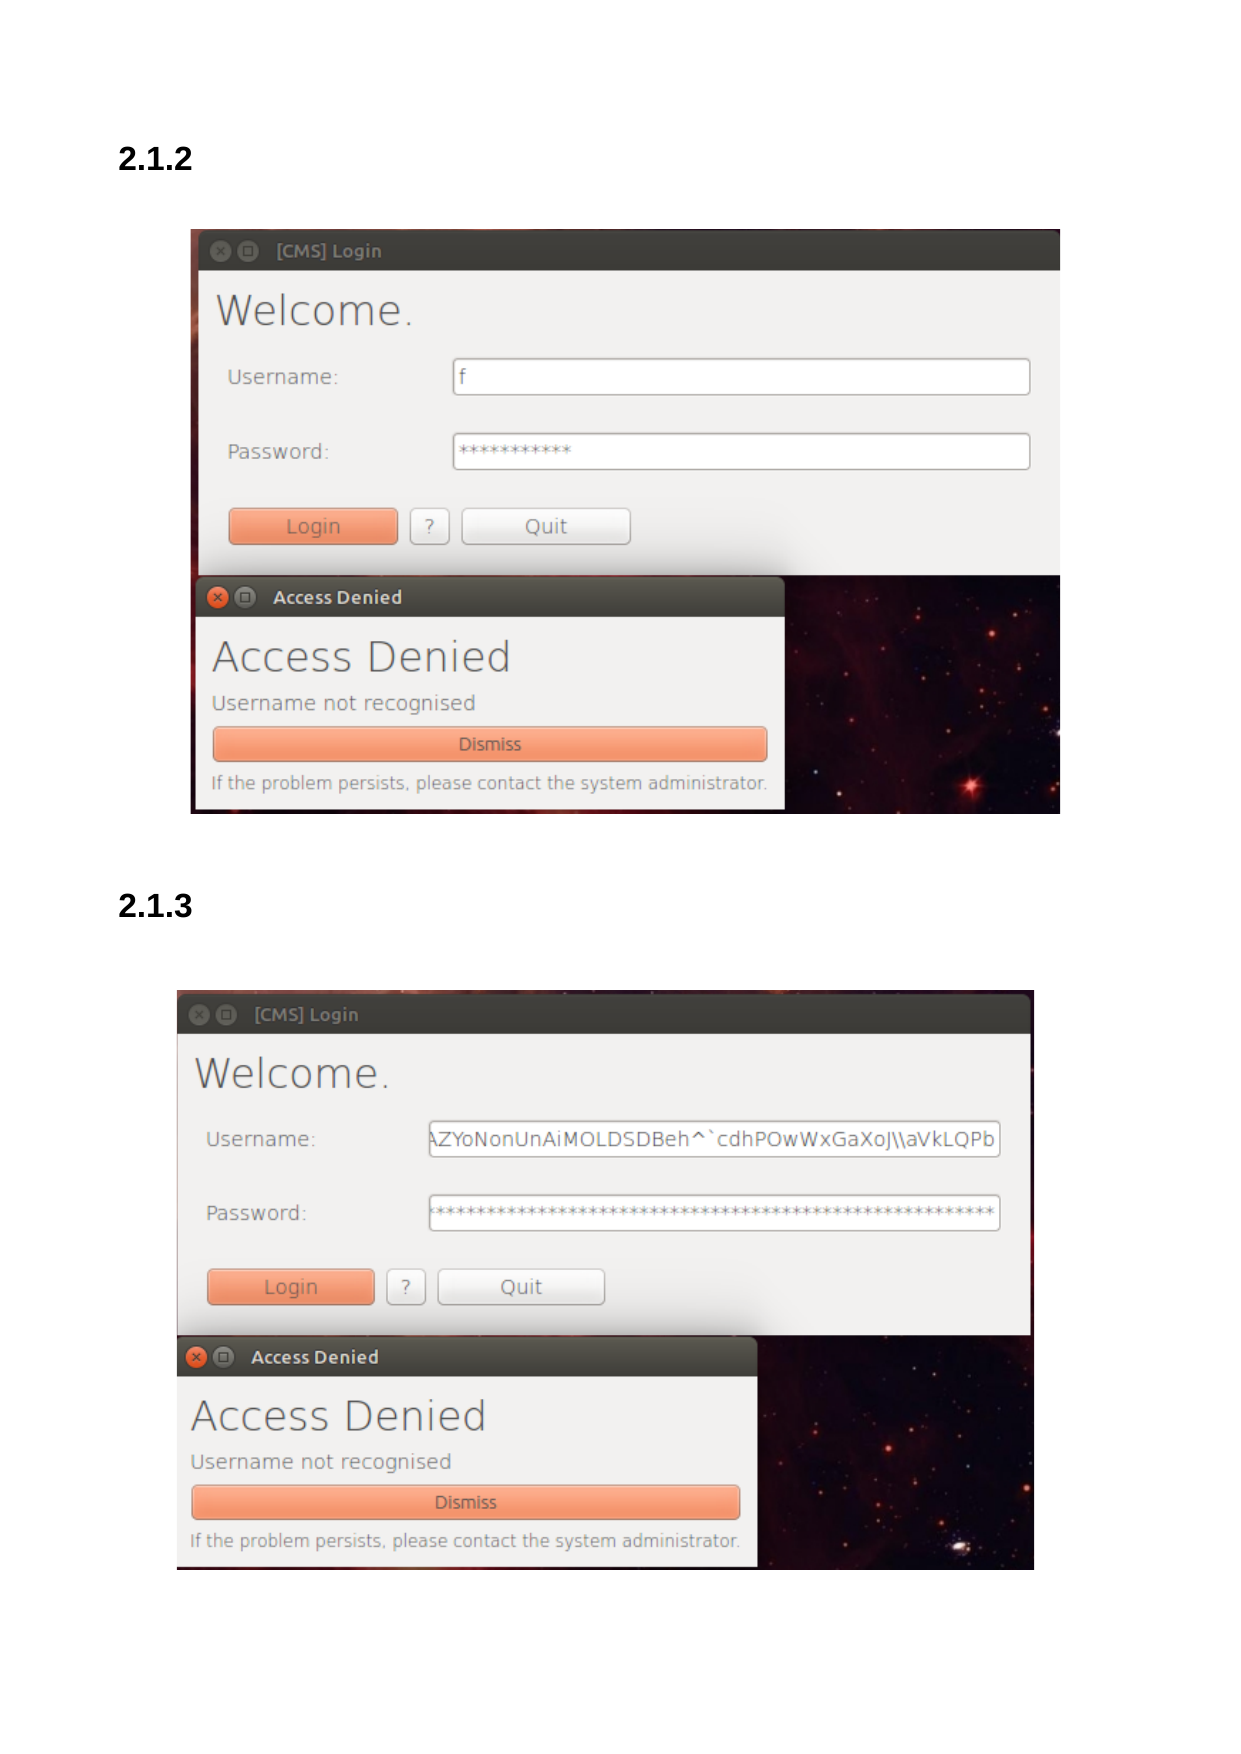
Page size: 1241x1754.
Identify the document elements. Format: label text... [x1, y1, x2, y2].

picture [176, 990, 1035, 1570]
subtitle 2.1.2 [118, 139, 1122, 178]
picture [190, 229, 1060, 814]
subtitle 2.1.3 [118, 886, 1122, 924]
